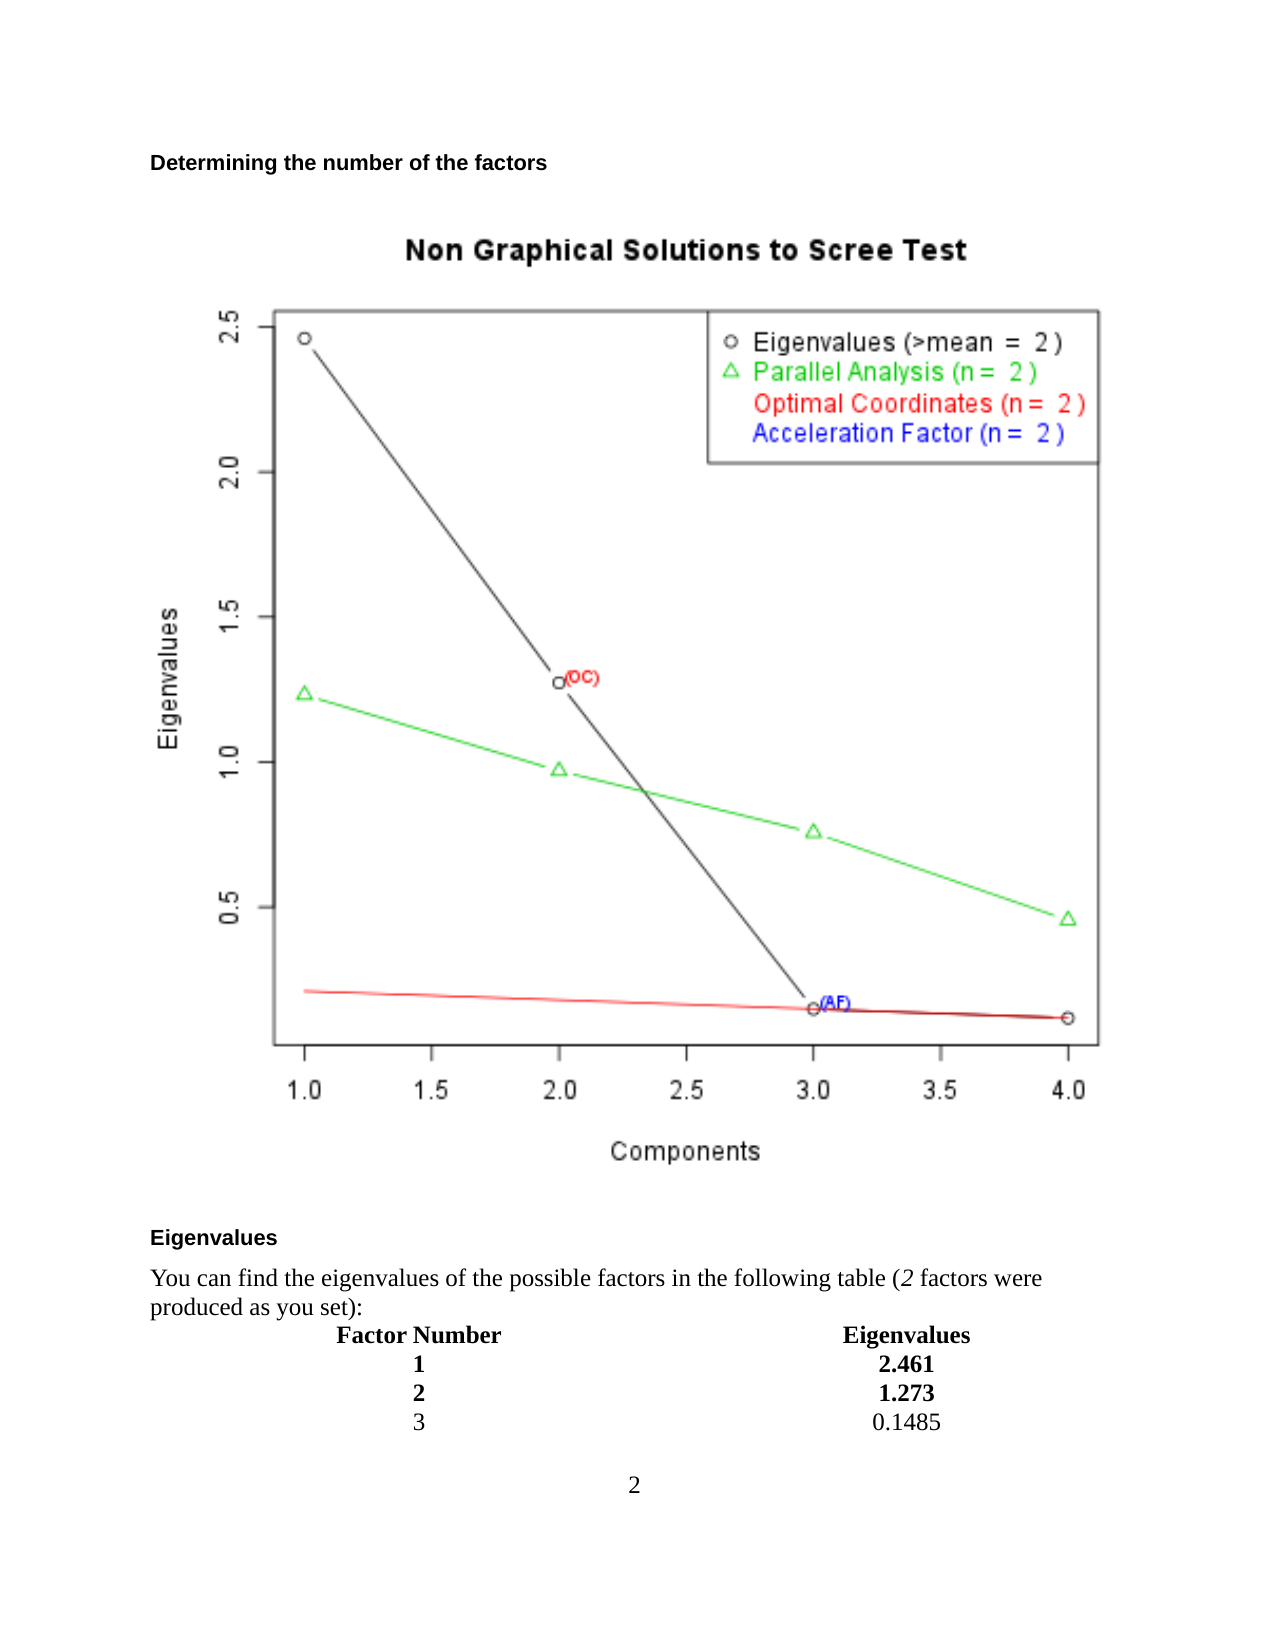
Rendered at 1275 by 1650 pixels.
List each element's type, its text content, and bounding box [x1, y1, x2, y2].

text You can find the eigenvalues of the possible factors in the following table (2 factors were produced as you set): [150, 1263, 1125, 1320]
subtitle Eigenvalues [150, 1225, 1125, 1250]
table_cell 1 [150, 1349, 688, 1378]
table_cell 3 [150, 1407, 688, 1435]
table_header Factor Number [150, 1320, 688, 1349]
table_header Eigenvalues [688, 1320, 1125, 1349]
table_cell 2.461 [688, 1349, 1125, 1378]
table_cell 0.1485 [688, 1407, 1125, 1435]
picture [150, 187, 1163, 1201]
table_cell 2 [150, 1378, 688, 1407]
table_cell 1.273 [688, 1378, 1125, 1407]
subtitle Determining the number of the factors [150, 150, 1125, 175]
